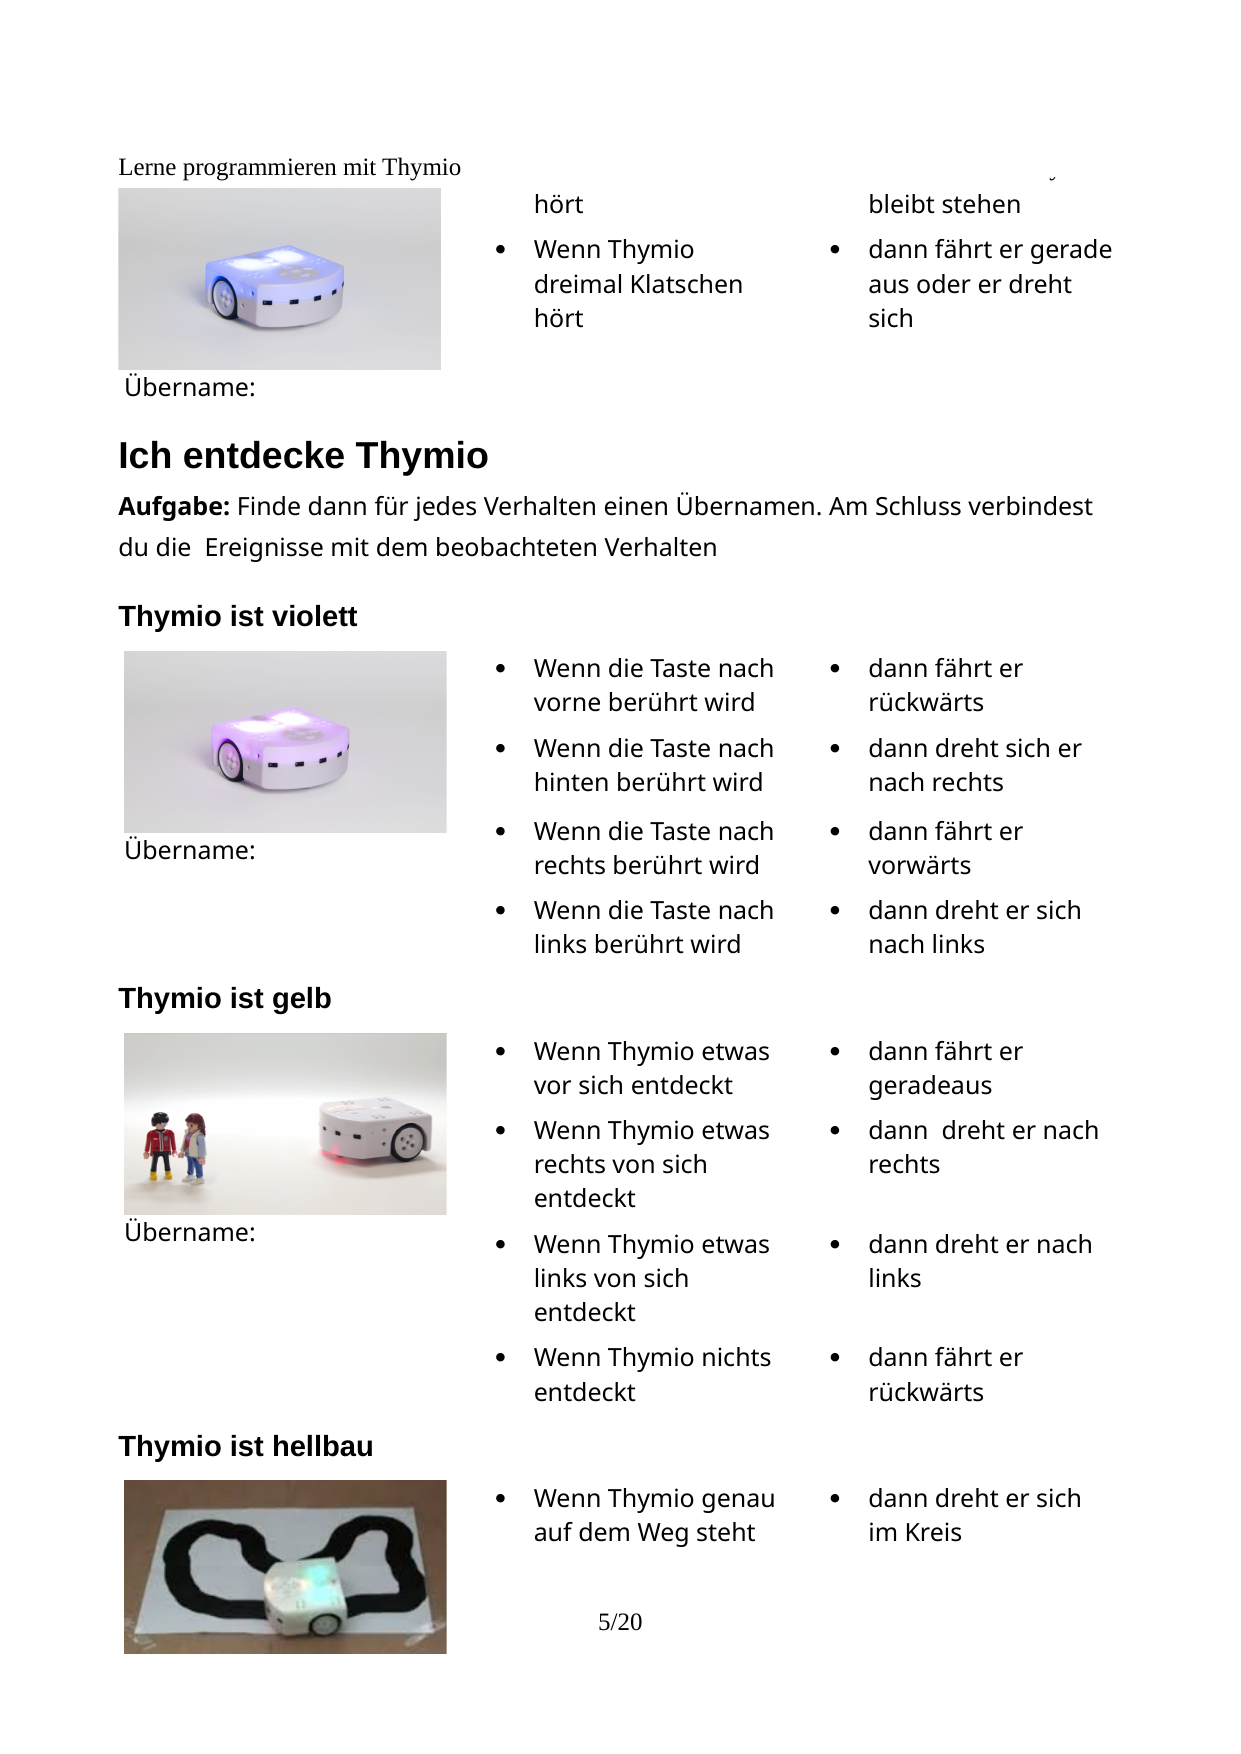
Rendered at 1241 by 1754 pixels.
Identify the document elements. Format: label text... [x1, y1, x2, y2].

table_cell Wenn Thymio nichts entdeckt [453, 1334, 787, 1414]
table_cell dann dreht er nach rechts [788, 1107, 1122, 1221]
table_header Übername: [118, 1028, 453, 1414]
table_cell dann dreht er sich nach links [788, 887, 1122, 967]
table_cell Wenn Thymio etwas links von sich entdeckt [453, 1221, 787, 1334]
table_cell Wenn Thymio etwas rechts von sich entdeckt [453, 1107, 787, 1221]
table_header Wenn Thymio genau auf dem Weg steht [453, 1475, 787, 1554]
table_header Übername: [118, 181, 453, 409]
table_cell Wenn die Taste nach rechts berührt wird [453, 808, 787, 887]
table_header Übername: [118, 645, 453, 967]
picture [112, 1480, 447, 1682]
table_header dann dreht er sich im Kreis [788, 1475, 1122, 1554]
table_cell dann fährt er vorwärts [788, 808, 1122, 887]
table_cell Wenn die Taste nach hinten berührt wird [453, 725, 787, 808]
table_cell dann fährt er rückwärts [788, 1334, 1122, 1414]
text Aufgabe: Finde dann für jedes Verhalten einen Übernamen. Am Schluss verbindest du die Ereignisse mit dem beobachteten Verhalten [118, 488, 1122, 563]
table_cell hört [453, 181, 787, 226]
table_cell dann dreht er nach links [788, 1221, 1122, 1334]
table_cell Wenn die Taste nach links berührt wird [453, 887, 787, 967]
table_cell dann dreht sich er nach rechts [788, 725, 1122, 808]
table_header Wenn die Taste nach vorne berührt wird [453, 645, 787, 725]
table_header Wenn Thymio etwas vor sich entdeckt [453, 1028, 787, 1107]
picture [124, 1033, 447, 1215]
subtitle Thymio ist violett [118, 599, 1122, 633]
table_header Übername: [118, 1475, 453, 1554]
table_cell bleibt stehen [788, 181, 1122, 226]
subtitle Thymio ist hellbau [118, 1428, 1122, 1462]
subtitle Ich entdecke Thymio [118, 433, 1122, 476]
table_header dann fährt er rückwärts [788, 645, 1122, 725]
picture [118, 188, 441, 370]
picture [999, 91, 1136, 177]
picture [124, 651, 447, 833]
subtitle Thymio ist gelb [118, 981, 1122, 1015]
table_cell dann fährt er gerade aus oder er dreht sich [788, 226, 1122, 409]
table_cell Wenn Thymio dreimal Klatschen hört [453, 226, 787, 409]
table_header dann fährt er geradeaus [788, 1028, 1122, 1107]
